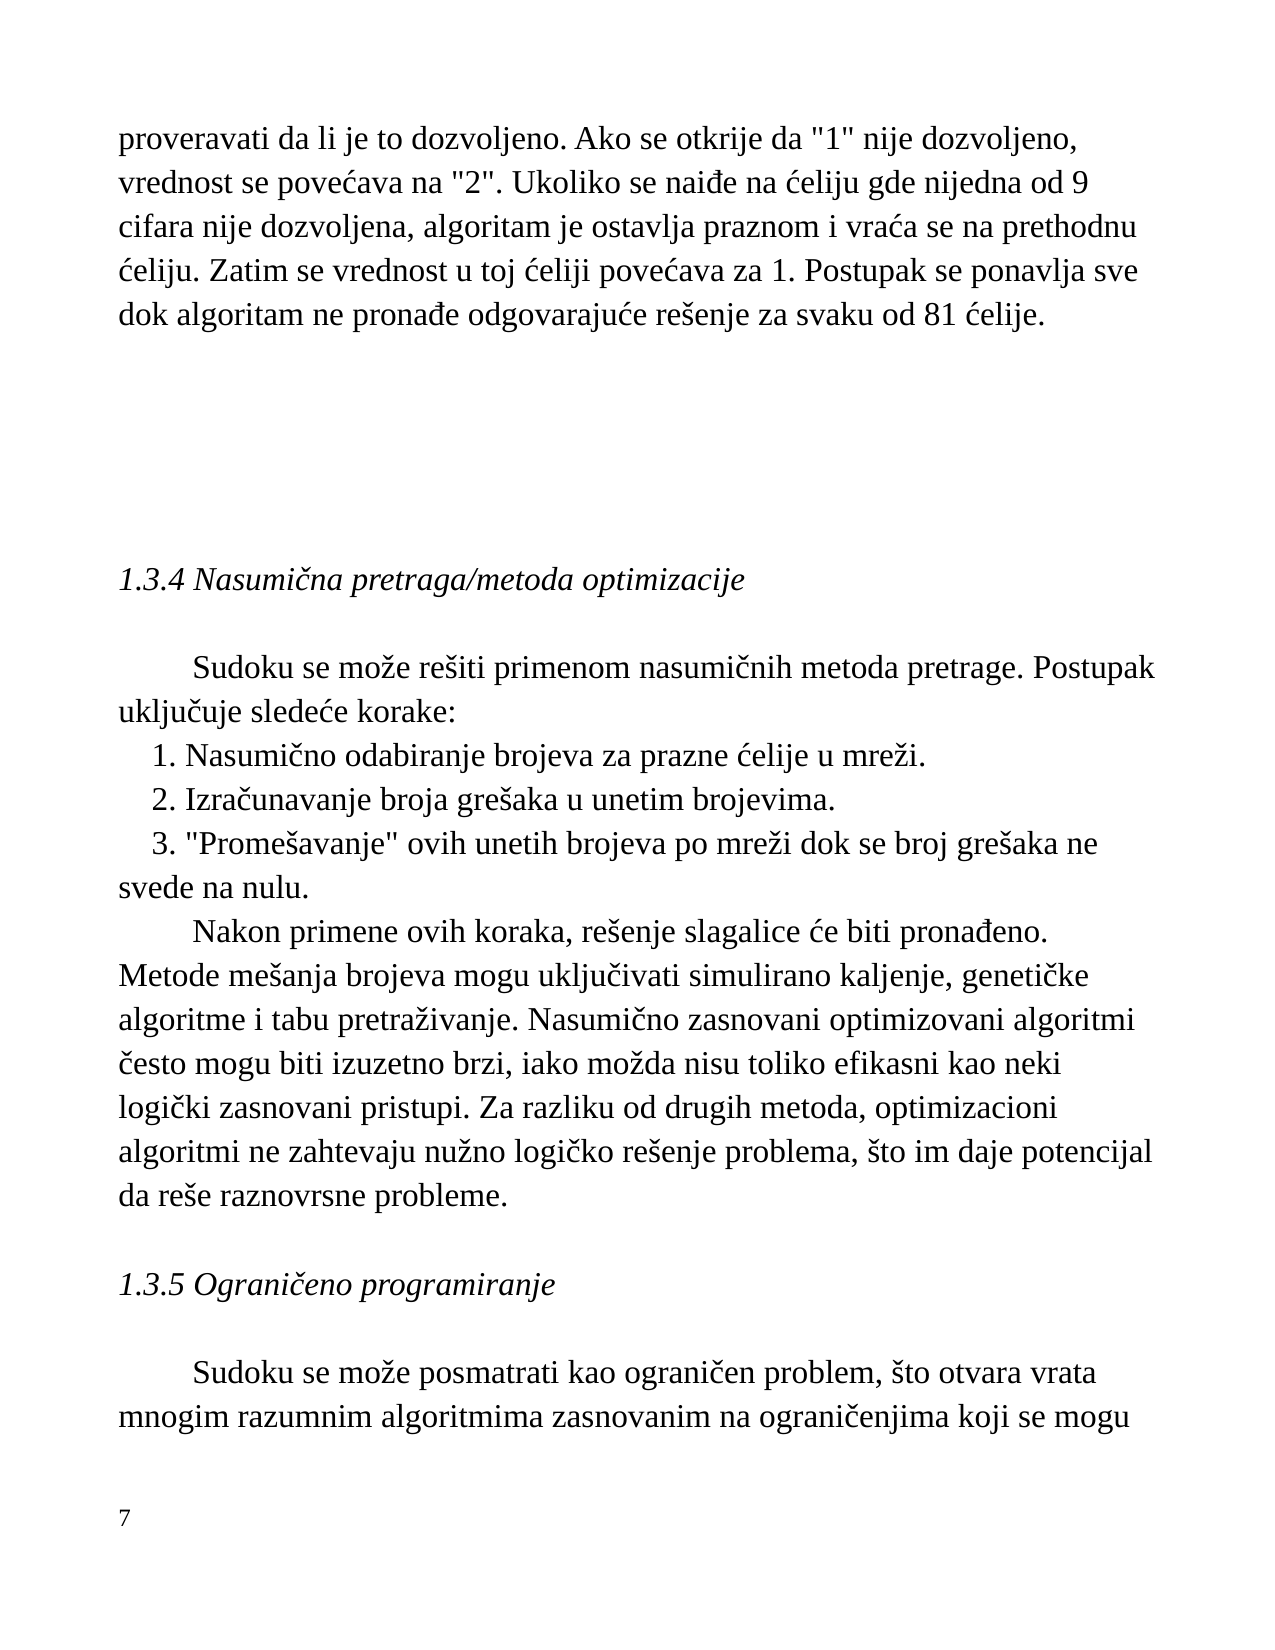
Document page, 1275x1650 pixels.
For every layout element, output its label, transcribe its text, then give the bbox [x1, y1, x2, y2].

text 2. Izračunavanje broja grešaka u unetim brojevima. [118, 779, 1157, 817]
text 1.3.4 Nasumična pretraga/metoda optimizacije [118, 559, 1157, 597]
text Sudoku se može rešiti primenom nasumičnih metoda pretrage. Postupak uključuje sledeće korake: [118, 603, 1157, 729]
text 1. Nasumično odabiranje brojeva za prazne ćelije u mreži. [118, 735, 1157, 773]
text 3. "Promešavanje" ovih unetih brojeva po mreži dok se broj grešaka ne svede na nulu. [118, 823, 1157, 906]
text Nakon primene ovih koraka, rešenje slagalice će biti pronađeno. Metode mešanja brojeva mogu uključivati simulirano kaljenje, genetičke algoritme i tabu pretraživanje. Nasumično zasnovani optimizovani algoritmi često mogu biti izuzetno brzi, iako možda nisu toliko efikasni kao neki logički zasnovani pristupi. Za razliku od drugih metoda, optimizacioni algoritmi ne zahtevaju nužno logičko rešenje problema, što im daje potencijal da reše raznovrsne probleme. [118, 911, 1157, 1214]
text 1.3.5 Ograničeno programiranje [118, 1264, 1157, 1302]
text Sudoku se može posmatrati kao ograničen problem, što otvara vrata mnogim razumnim algoritmima zasnovanim na ograničenjima koji se mogu [118, 1352, 1157, 1434]
text proveravati da li je to dozvoljeno. Ako se otkrije da "1" nije dozvoljeno, vrednost se povećava na "2". Ukoliko se naiđe na ćeliju gde nijedna od 9 cifara nije dozvoljena, algoritam je ostavlja praznom i vraća se na prethodnu ćeliju. Zatim se vrednost u toj ćeliji povećava za 1. Postupak se ponavlja sve dok algoritam ne pronađe odgovarajuće rešenje za svaku od 81 ćelije. [118, 118, 1157, 333]
